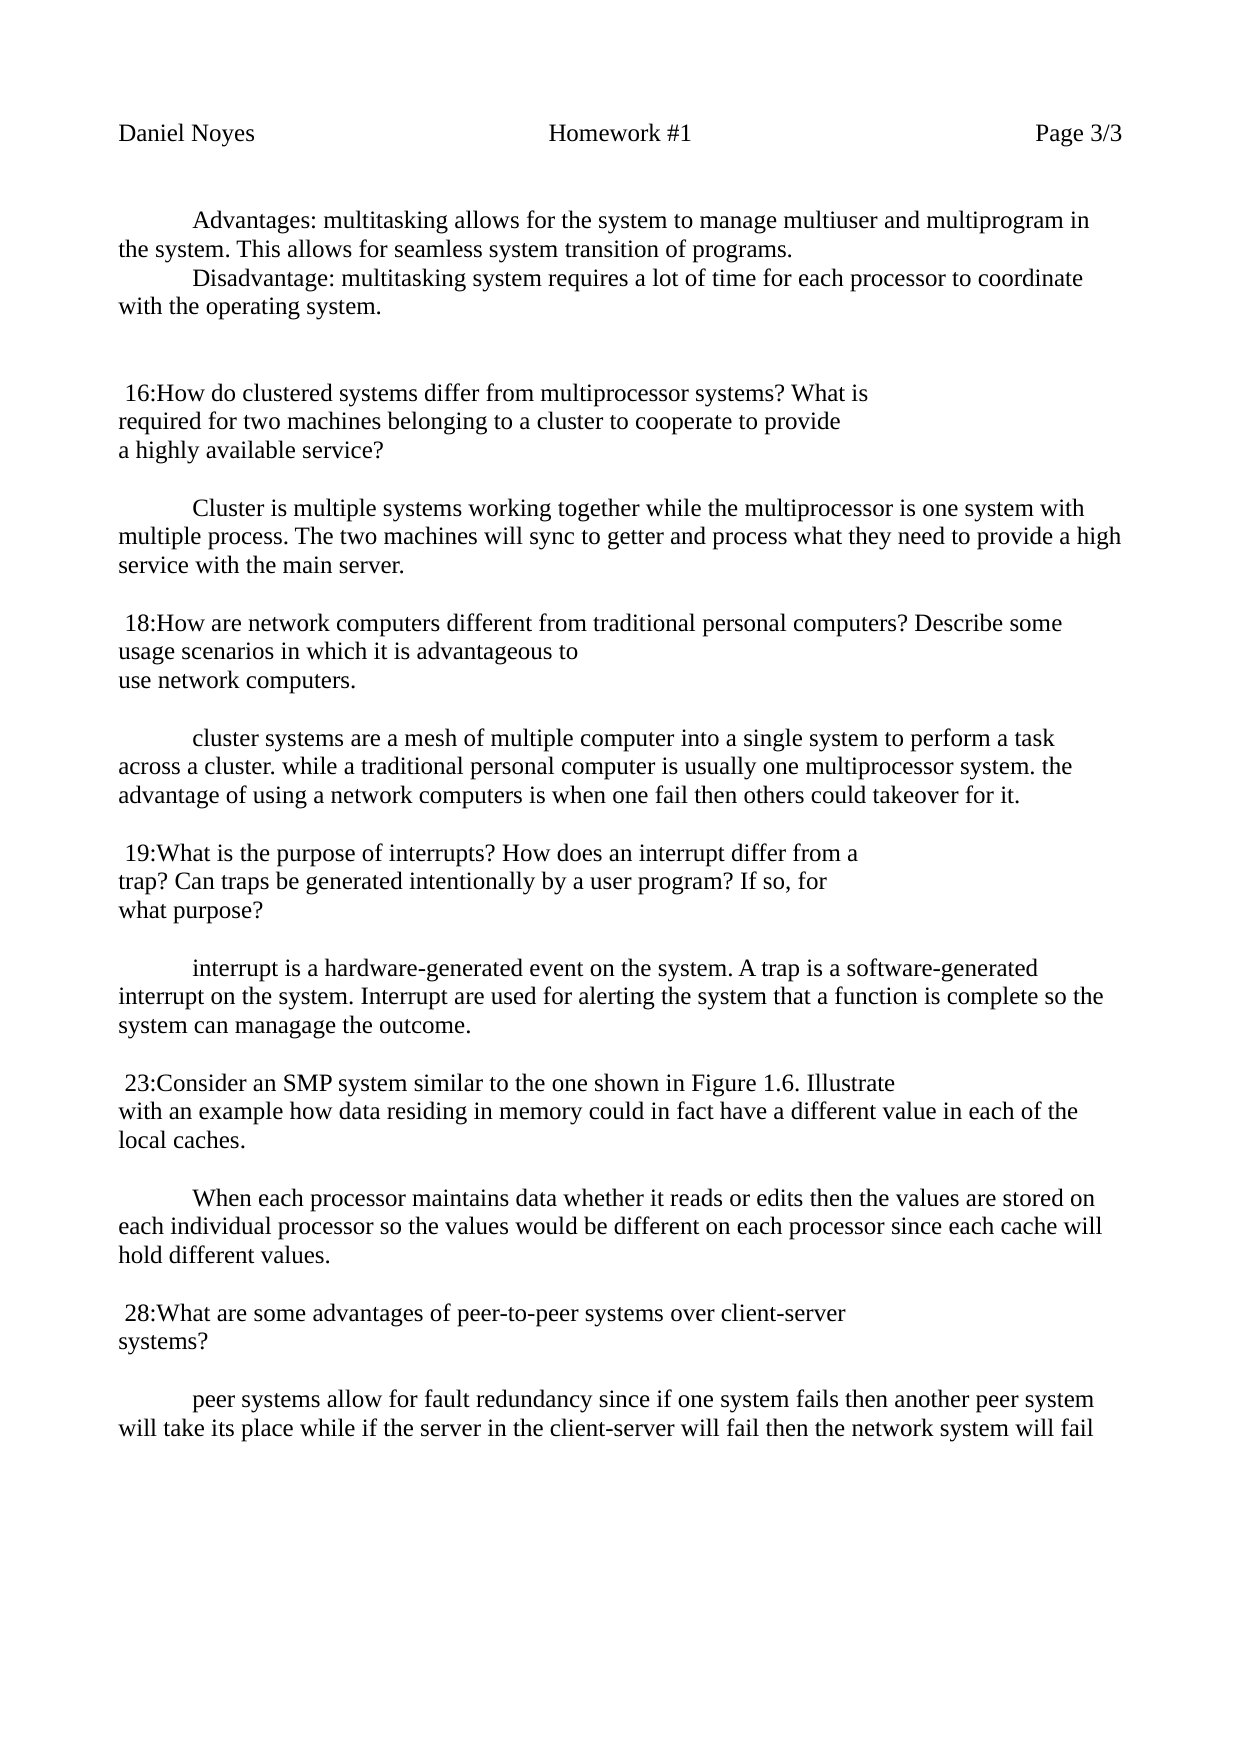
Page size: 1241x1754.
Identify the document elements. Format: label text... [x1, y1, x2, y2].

text cluster systems are a mesh of multiple computer into a single system to perform a task across a cluster. while a traditional personal computer is usually one multiprocessor system. the advantage of using a network computers is when one fail then others could takeover for it. [118, 723, 1122, 809]
text systems? [118, 1326, 1122, 1355]
text peer systems allow for fault redundancy since if one system fails then another peer system will take its place while if the server in the client-server will fail then the network system will fail [118, 1384, 1122, 1441]
text trap? Can traps be generated intentionally by a user program? If so, for [118, 866, 1122, 895]
text 28:What are some advantages of peer-to-peer systems over client-server [118, 1298, 1122, 1326]
text what purpose? [118, 895, 1122, 924]
text 23:Consider an SMP system similar to the one shown in Figure 1.6. Illustrate [118, 1068, 1122, 1096]
text 16:How do clustered systems differ from multiprocessor systems? What is [118, 378, 1122, 406]
text with an example how data residing in memory could in fact have a different value in each of the local caches. [118, 1096, 1122, 1154]
text use network computers. [118, 665, 1122, 694]
text required for two machines belonging to a cluster to cooperate to provide [118, 406, 1122, 435]
text Cluster is multiple systems working together while the multiprocessor is one system with multiple process. The two machines will sync to getter and process what they need to provide a high service with the main server. [118, 493, 1122, 579]
text When each processor maintains data whether it reads or edits then the values are stored on each individual processor so the values would be different on each processor since each cache will hold different values. [118, 1183, 1122, 1269]
text Disadvantage: multitasking system requires a lot of time for each processor to coordinate with the operating system. [118, 263, 1122, 320]
text 19:What is the purpose of interrupts? How does an interrupt differ from a [118, 838, 1122, 866]
text interrupt is a hardware-generated event on the system. A trap is a software-generated interrupt on the system. Interrupt are used for alerting the system that a function is complete so the system can managage the outcome. [118, 953, 1122, 1039]
text a highly available service? [118, 435, 1122, 464]
text 18:How are network computers different from traditional personal computers? Describe some usage scenarios in which it is advantageous to [118, 608, 1122, 665]
text Advantages: multitasking allows for the system to manage multiuser and multiprogram in the system. This allows for seamless system transition of programs. [118, 205, 1122, 263]
